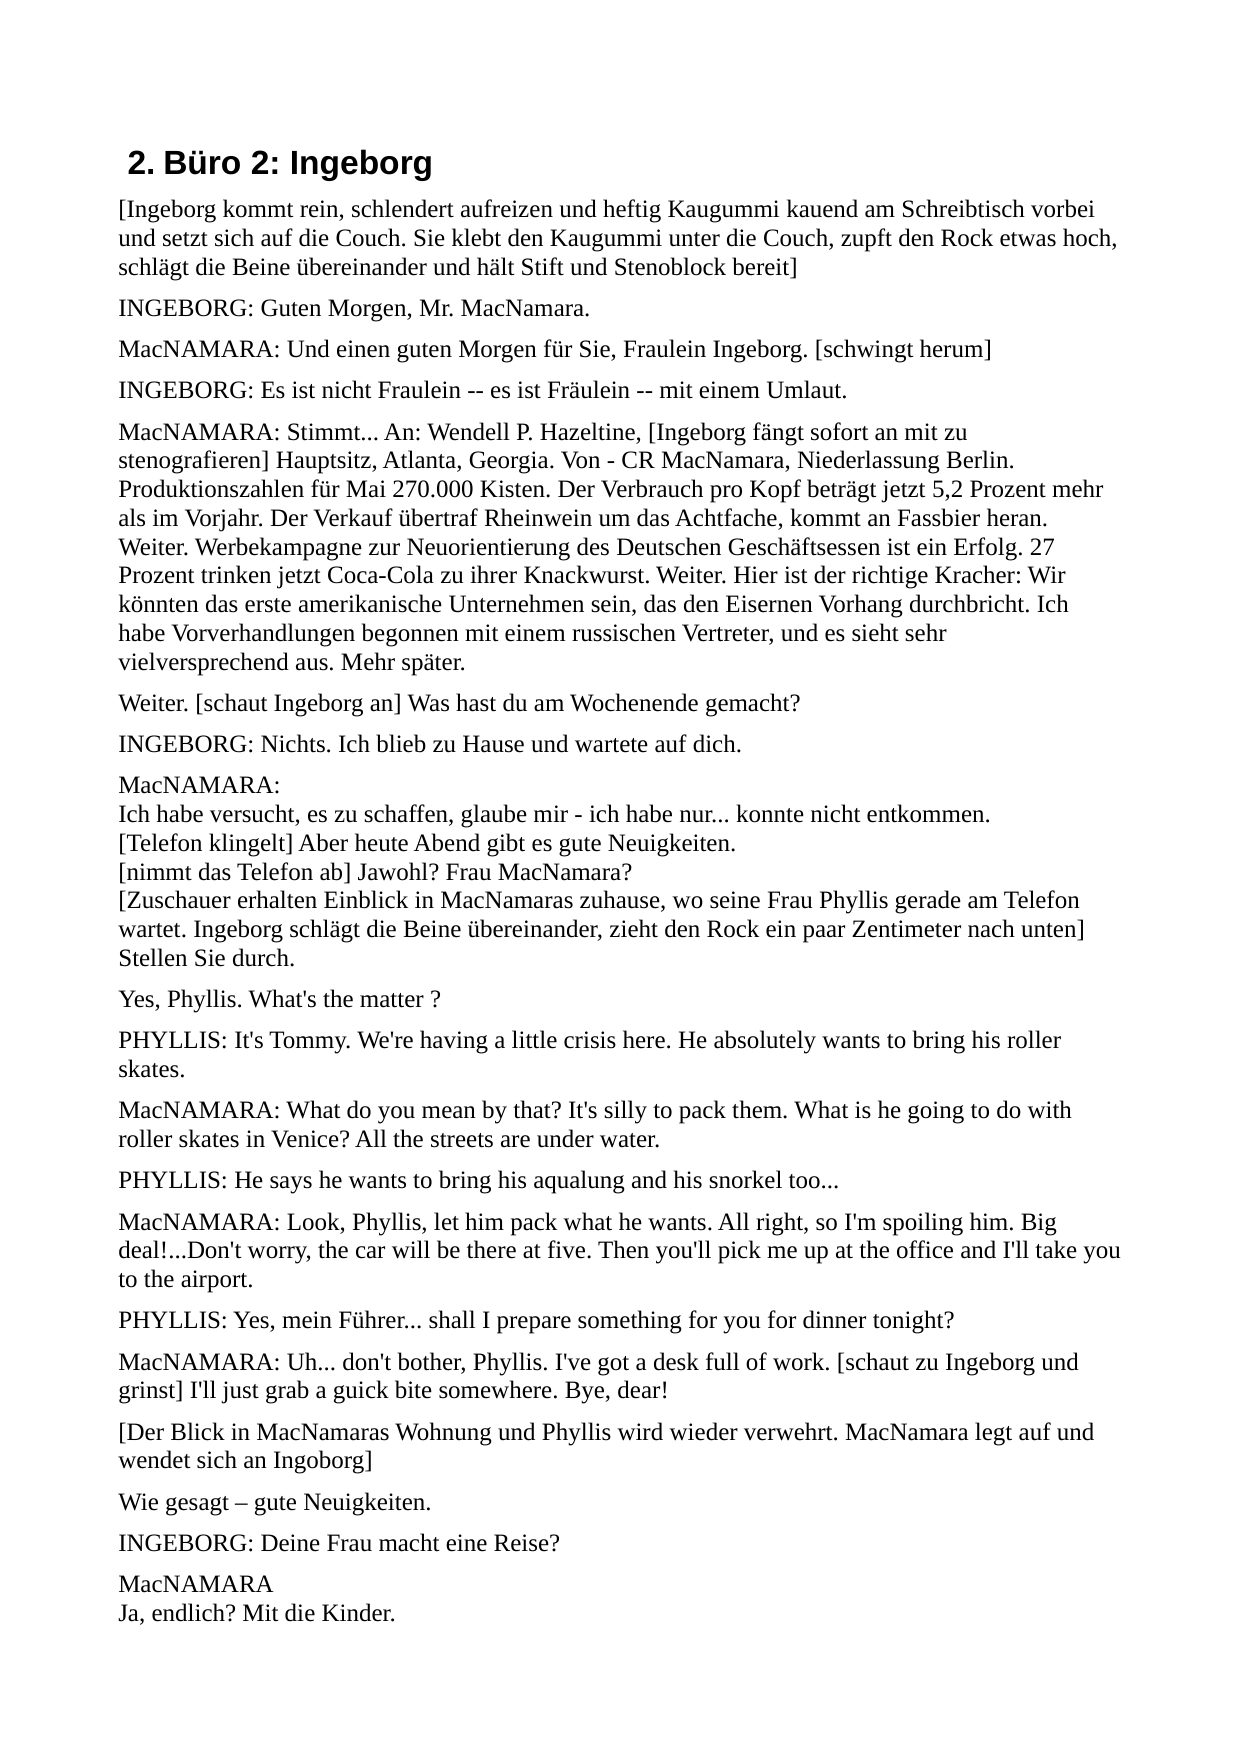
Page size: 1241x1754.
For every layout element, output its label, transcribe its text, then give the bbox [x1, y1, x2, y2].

text MacNAMARA: Ich habe versucht, es zu schaffen, glaube mir - ich habe nur... konnte nicht entkommen. [Telefon klingelt] Aber heute Abend gibt es gute Neuigkeiten. [nimmt das Telefon ab] Jawohl? Frau MacNamara? [Zuschauer erhalten Einblick in MacNamaras zuhause, wo seine Frau Phyllis gerade am Telefon wartet. Ingeborg schlägt die Beine übereinander, zieht den Rock ein paar Zentimeter nach unten] Stellen Sie durch. [118, 771, 1122, 972]
text Wie gesagt – gute Neuigkeiten. [118, 1487, 1122, 1516]
text MacNAMARA: Uh... don't bother, Phyllis. I've got a desk full of work. [schaut zu Ingeborg und grinst] I'll just grab a guick bite somewhere. Bye, dear! [118, 1347, 1122, 1404]
text MacNAMARA: Und einen guten Morgen für Sie, Fraulein Ingeborg. [schwingt herum] [118, 334, 1122, 363]
text PHYLLIS: It's Tommy. We're having a little crisis here. He absolutely wants to bring his roller skates. [118, 1026, 1122, 1083]
text [Ingeborg kommt rein, schlendert aufreizen und heftig Kaugummi kauend am Schreibtisch vorbei und setzt sich auf die Couch. Sie klebt den Kaugummi unter die Couch, zupft den Rock etwas hoch, schlägt die Beine übereinander und hält Stift und Stenoblock bereit] [118, 194, 1122, 281]
text Weiter. [schaut Ingeborg an] Was hast du am Wochenende gemacht? [118, 688, 1122, 717]
text MacNAMARA: Look, Phyllis, let him pack what he wants. All right, so I'm spoiling him. Big deal!...Don't worry, the car will be there at five. Then you'll pick me up at the office and I'll take you to the airport. [118, 1207, 1122, 1293]
text MacNAMARA: Stimmt... An: Wendell P. Hazeltine, [Ingeborg fängt sofort an mit zu stenografieren] Hauptsitz, Atlanta, Georgia. Von - CR MacNamara, Niederlassung Berlin. Produktionszahlen für Mai 270.000 Kisten. Der Verbrauch pro Kopf beträgt jetzt 5,2 Prozent mehr als im Vorjahr. Der Verkauf übertraf Rheinwein um das Achtfache, kommt an Fassbier heran. Weiter. Werbekampagne zur Neuorientierung des Deutschen Geschäftsessen ist ein Erfolg. 27 Prozent trinken jetzt Coca-Cola zu ihrer Knackwurst. Weiter. Hier ist der richtige Kracher: Wir könnten das erste amerikanische Unternehmen sein, das den Eisernen Vorhang durchbricht. Ich habe Vorverhandlungen begonnen mit einem russischen Vertreter, und es sieht sehr vielversprechend aus. Mehr später. [118, 417, 1122, 676]
text MacNAMARA Ja, endlich? Mit die Kinder. [118, 1569, 1122, 1627]
text MacNAMARA: What do you mean by that? It's silly to pack them. What is he going to do with roller skates in Venice? All the streets are under water. [118, 1096, 1122, 1153]
subtitle Büro 2: Ingeborg [118, 143, 1122, 182]
text INGEBORG: Deine Frau macht eine Reise? [118, 1528, 1122, 1557]
text INGEBORG: Guten Morgen, Mr. MacNamara. [118, 293, 1122, 322]
text INGEBORG: Es ist nicht Fraulein -- es ist Fräulein -- mit einem Umlaut. [118, 376, 1122, 404]
text PHYLLIS: He says he wants to bring his aqualung and his snorkel too... [118, 1166, 1122, 1194]
text [Der Blick in MacNamaras Wohnung und Phyllis wird wieder verwehrt. MacNamara legt auf und wendet sich an Ingoborg] [118, 1417, 1122, 1474]
text Yes, Phyllis. What's the matter ? [118, 984, 1122, 1013]
text PHYLLIS: Yes, mein Führer... shall I prepare something for you for dinner tonight? [118, 1306, 1122, 1334]
text INGEBORG: Nichts. Ich blieb zu Hause und wartete auf dich. [118, 729, 1122, 758]
